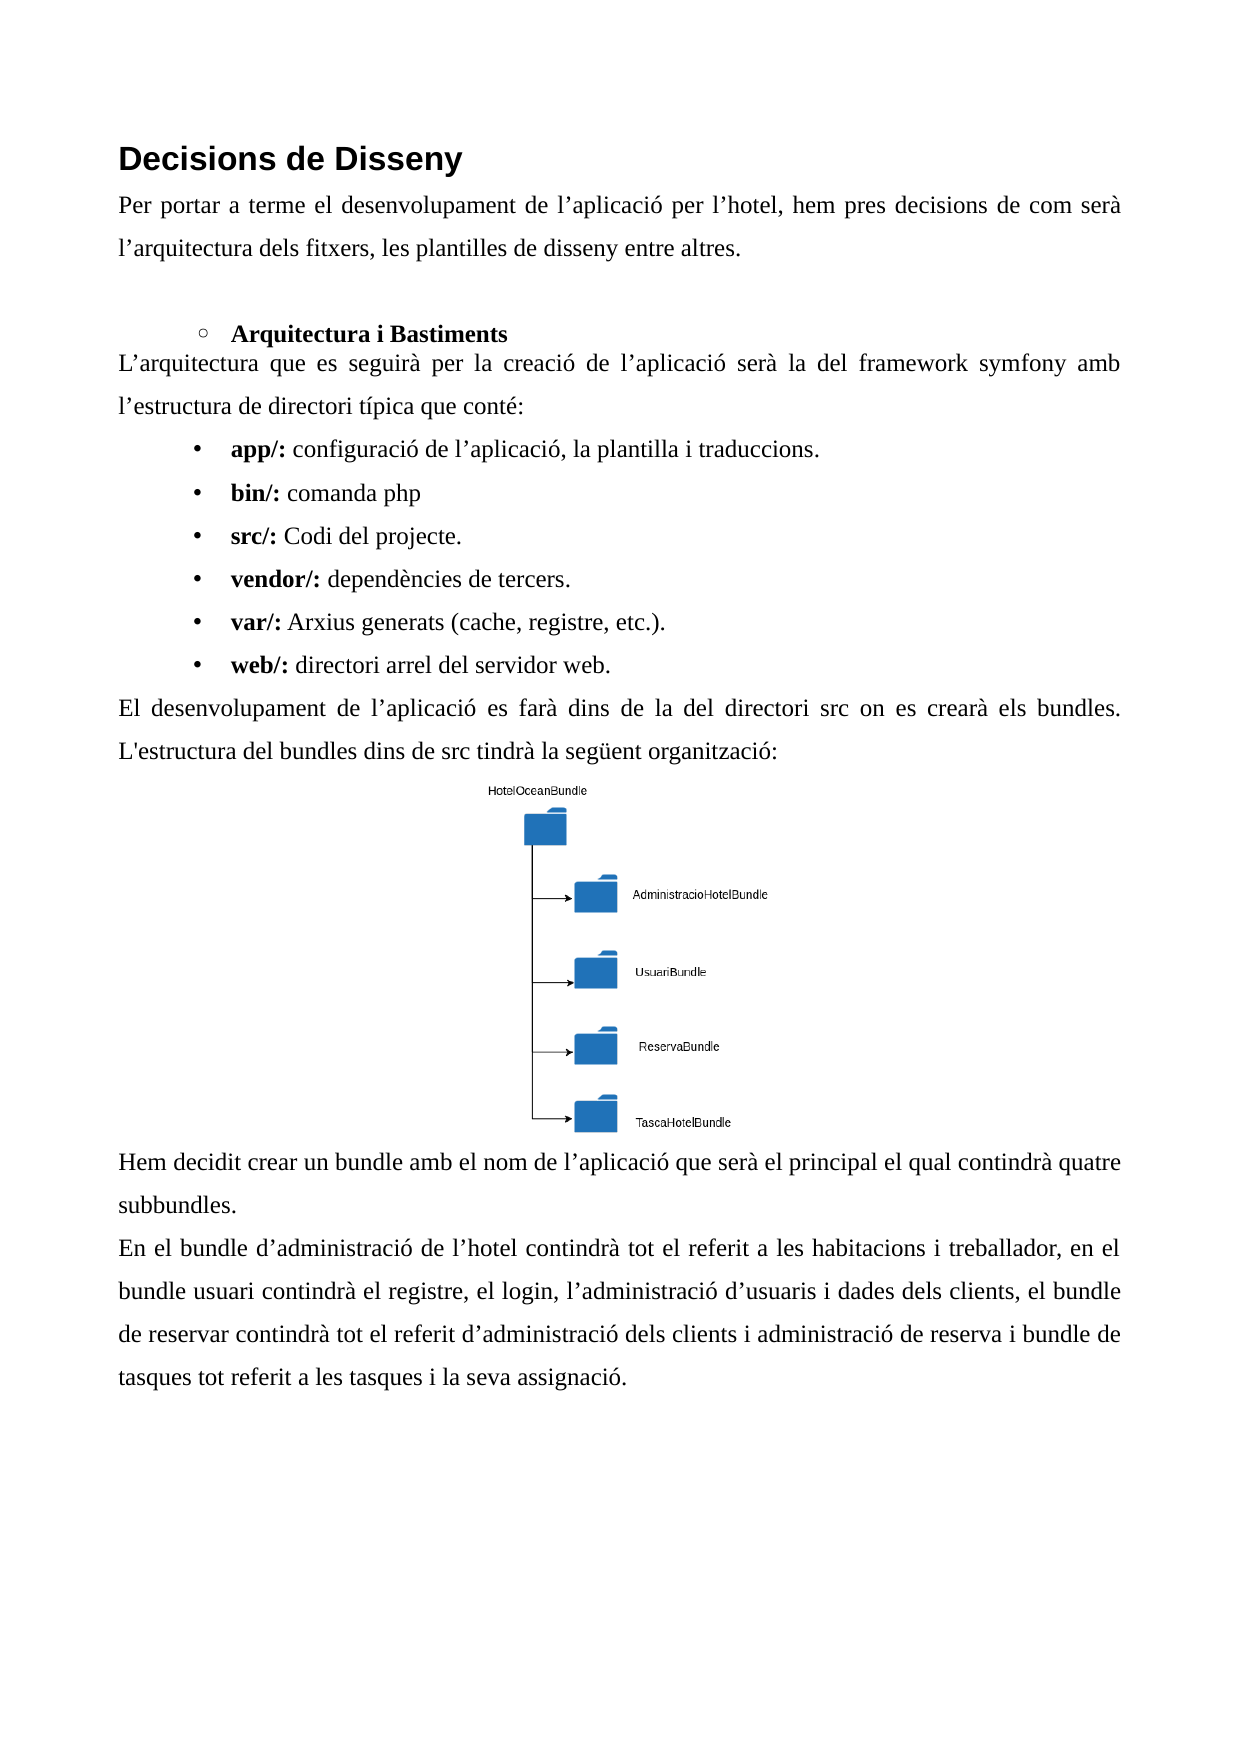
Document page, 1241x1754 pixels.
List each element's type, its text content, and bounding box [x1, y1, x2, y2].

list src/: Codi del projecte. [193, 521, 1122, 549]
text En el bundle d’administració de l’hotel contindrà tot el referit a les habitacions i treballador, en el bundle usuari contindrà el registre, el login, l’administració d’usuaris i dades dels clients, el bundle de reservar contindrà tot el referit d’administració dels clients i administració de reserva i bundle de tasques tot referit a les tasques i la seva assignació. [118, 1233, 1122, 1391]
list web/: directori arrel del servidor web. [193, 650, 1122, 679]
text Per portar a terme el desenvolupament de l’aplicació per l’hotel, hem pres decisions de com serà l’arquitectura dels fitxers, les plantilles de disseny entre altres. [118, 190, 1122, 262]
list var/: Arxius generats (cache, registre, etc.). [193, 607, 1122, 636]
subtitle Decisions de Disseny [118, 139, 1122, 178]
list vendor/: dependències de tercers. [193, 564, 1122, 593]
text L’arquitectura que es seguirà per la creació de l’aplicació serà la del framework symfony amb l’estructura de directori típica que conté: [118, 348, 1122, 420]
text Hem decidit crear un bundle amb el nom de l’aplicació que serà el principal el qual contindrà quatre subbundles. [118, 779, 1122, 1218]
text El desenvolupament de l’aplicació es farà dins de la del directori src on es crearà els bundles. L'estructura del bundles dins de src tindrà la següent organització: [118, 693, 1122, 765]
list app/: configuració de l’aplicació, la plantilla i traduccions. [193, 434, 1122, 463]
list Arquitectura i Bastiments [193, 319, 1122, 348]
list bin/: comanda php [193, 478, 1122, 506]
